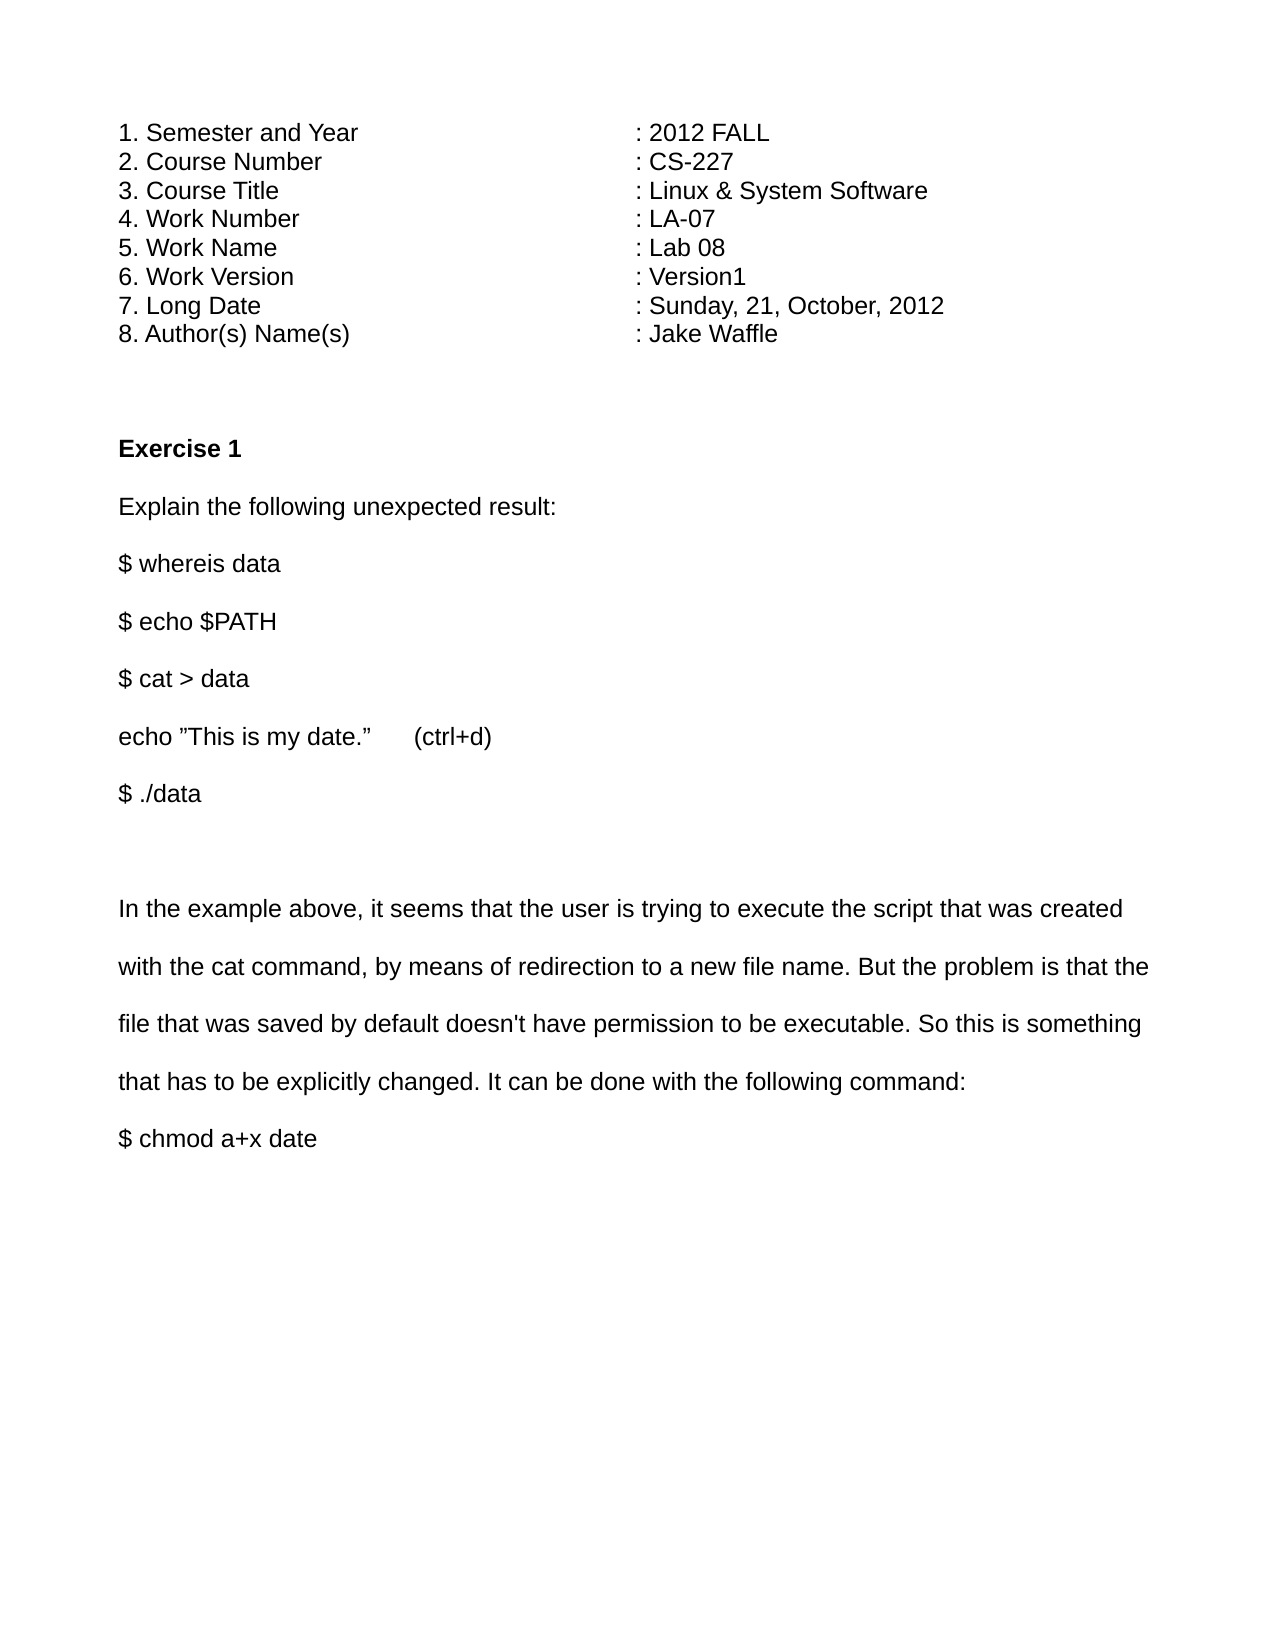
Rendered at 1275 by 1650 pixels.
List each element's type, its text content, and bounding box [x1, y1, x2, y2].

text $ ./data [118, 779, 1157, 808]
text $ echo $PATH [118, 607, 1157, 636]
text Exercise 1 [118, 434, 1157, 463]
text 4. Work Number : LA-07 [118, 204, 1157, 233]
text 8. Author(s) Name(s) : Jake Waffle [118, 319, 1157, 348]
text $ cat > data [118, 664, 1157, 693]
text 7. Long Date : Sunday, 21, October, 2012 [118, 291, 1157, 319]
text Explain the following unexpected result: [118, 492, 1157, 521]
text 5. Work Name : Lab 08 [118, 233, 1157, 262]
text 1. Semester and Year : 2012 FALL [118, 118, 1157, 147]
text 6. Work Version : Version1 [118, 262, 1157, 291]
text In the example above, it seems that the user is trying to execute the script that was created with the cat command, by means of redirection to a new file name. But the problem is that the file that was saved by default doesn't have permission to be executable. So this is something that has to be explicitly changed. It can be done with the following command: [118, 894, 1157, 1096]
text 2. Course Number : CS-227 [118, 147, 1157, 176]
text $ chmod a+x date [118, 1124, 1157, 1153]
text echo ”This is my date.” (ctrl+d) [118, 722, 1157, 751]
text 3. Course Title : Linux & System Software [118, 176, 1157, 204]
text $ whereis data [118, 549, 1157, 578]
